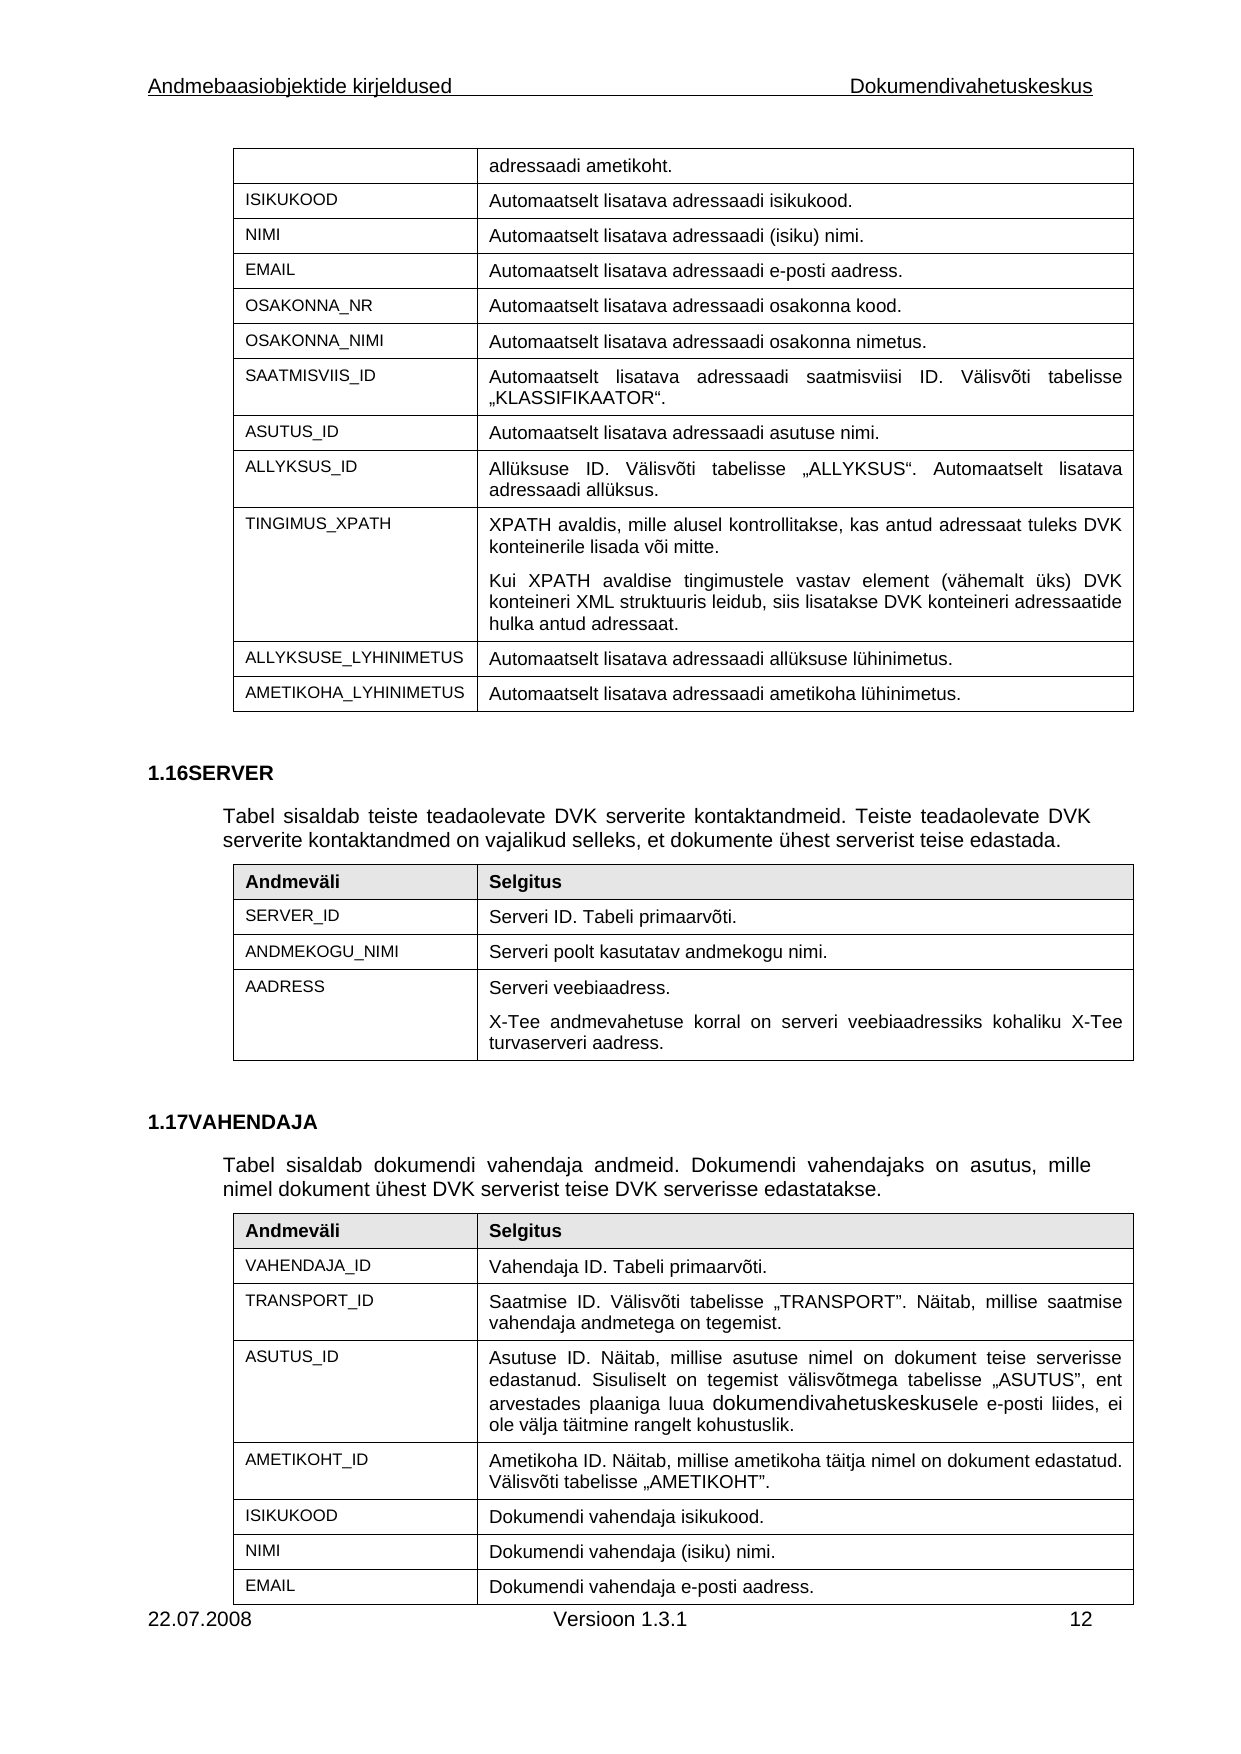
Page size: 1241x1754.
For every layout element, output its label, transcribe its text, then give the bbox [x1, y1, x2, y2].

table_cell AMETIKOHT_ID [234, 1443, 477, 1499]
table_header Selgitus [478, 1214, 1133, 1248]
table_cell Automaatselt lisatava adressaadi osakonna kood. [478, 289, 1133, 323]
table_cell Automaatselt lisatava adressaadi (isiku) nimi. [478, 219, 1133, 253]
table_cell Dokumendi vahendaja e-posti aadress. [478, 1570, 1133, 1604]
table_header Andmeväli [234, 865, 477, 899]
table_cell VAHENDAJA_ID [234, 1249, 477, 1283]
table_cell NIMI [234, 1535, 477, 1569]
table_cell ASUTUS_ID [234, 1341, 477, 1442]
table_cell EMAIL [234, 254, 477, 288]
table_cell ISIKUKOOD [234, 184, 477, 218]
table_cell Serveri ID. Tabeli primaarvõti. [478, 900, 1133, 934]
table_cell Saatmise ID. Välisvõti tabelisse „TRANSPORT”. Näitab, millise saatmise vahendaja andmetega on tegemist. [478, 1284, 1133, 1340]
table_cell OSAKONNA_NR [234, 289, 477, 323]
table_cell XPATH avaldis, mille alusel kontrollitakse, kas antud adressaat tuleks DVK konteinerile lisada või mitte. Kui XPATH avaldise tingimustele vastav element (vähemalt üks) DVK konteineri XML struktuuris leidub, siis lisatakse DVK konteineri adressaatide hulka antud adressaat. [478, 508, 1133, 641]
subtitle VAHENDAJA [148, 1110, 1093, 1134]
table_cell Automaatselt lisatava adressaadi asutuse nimi. [478, 416, 1133, 450]
table_cell NIMI [234, 219, 477, 253]
table_cell TRANSPORT_ID [234, 1284, 477, 1340]
table_cell Vahendaja ID. Tabeli primaarvõti. [478, 1249, 1133, 1283]
table_cell Allüksuse ID. Välisvõti tabelisse „ALLYKSUS“. Automaatselt lisatava adressaadi allüksus. [478, 451, 1133, 507]
table_cell OSAKONNA_NIMI [234, 324, 477, 358]
table_cell Automaatselt lisatava adressaadi e-posti aadress. [478, 254, 1133, 288]
table_cell AADRESS [234, 970, 477, 1060]
table_cell Serveri veebiaadress. X-Tee andmevahetuse korral on serveri veebiaadressiks kohaliku X-Tee turvaserveri aadress. [478, 970, 1133, 1060]
table_cell SAATMISVIIS_ID [234, 359, 477, 415]
table_cell EMAIL [234, 1570, 477, 1604]
table_cell SERVER_ID [234, 900, 477, 934]
table_cell Automaatselt lisatava adressaadi osakonna nimetus. [478, 324, 1133, 358]
table_cell ALLYKSUSE_LYHINIMETUS [234, 642, 477, 676]
table_cell ASUTUS_ID [234, 416, 477, 450]
table_cell ISIKUKOOD [234, 1500, 477, 1534]
table_cell adressaadi ametikoht. [478, 149, 1133, 183]
subtitle SERVER [148, 761, 1093, 785]
table_cell Ametikoha ID. Näitab, millise ametikoha täitja nimel on dokument edastatud. Välisvõti tabelisse „AMETIKOHT”. [478, 1443, 1133, 1499]
table_cell Automaatselt lisatava adressaadi allüksuse lühinimetus. [478, 642, 1133, 676]
table_cell ALLYKSUS_ID [234, 451, 477, 507]
text Tabel sisaldab teiste teadaolevate DVK serverite kontaktandmeid. Teiste teadaolevate DVK serverite kontaktandmed on vajalikud selleks, et dokumente ühest serverist teise edastada. [223, 803, 1093, 851]
table_cell TINGIMUS_XPATH [234, 508, 477, 641]
table_cell Automaatselt lisatava adressaadi ametikoha lühinimetus. [478, 677, 1133, 711]
table_cell Serveri poolt kasutatav andmekogu nimi. [478, 935, 1133, 969]
table_cell Dokumendi vahendaja isikukood. [478, 1500, 1133, 1534]
table_cell AMETIKOHA_LYHINIMETUS [234, 677, 477, 711]
table_cell Automaatselt lisatava adressaadi saatmisviisi ID. Välisvõti tabelisse „KLASSIFIKAATOR“. [478, 359, 1133, 415]
table_header Selgitus [478, 865, 1133, 899]
table_cell Automaatselt lisatava adressaadi isikukood. [478, 184, 1133, 218]
text Tabel sisaldab dokumendi vahendaja andmeid. Dokumendi vahendajaks on asutus, mille nimel dokument ühest DVK serverist teise DVK serverisse edastatakse. [223, 1153, 1093, 1201]
table_header Andmeväli [234, 1214, 477, 1248]
table_cell ANDMEKOGU_NIMI [234, 935, 477, 969]
table_cell Asutuse ID. Näitab, millise asutuse nimel on dokument teise serverisse edastanud. Sisuliselt on tegemist välisvõtmega tabelisse „ASUTUS”, ent arvestades plaaniga luua dokumendivahetuskeskusele e-posti liides, ei ole välja täitmine rangelt kohustuslik. [478, 1341, 1133, 1442]
table_cell [234, 149, 477, 183]
table_cell Dokumendi vahendaja (isiku) nimi. [478, 1535, 1133, 1569]
